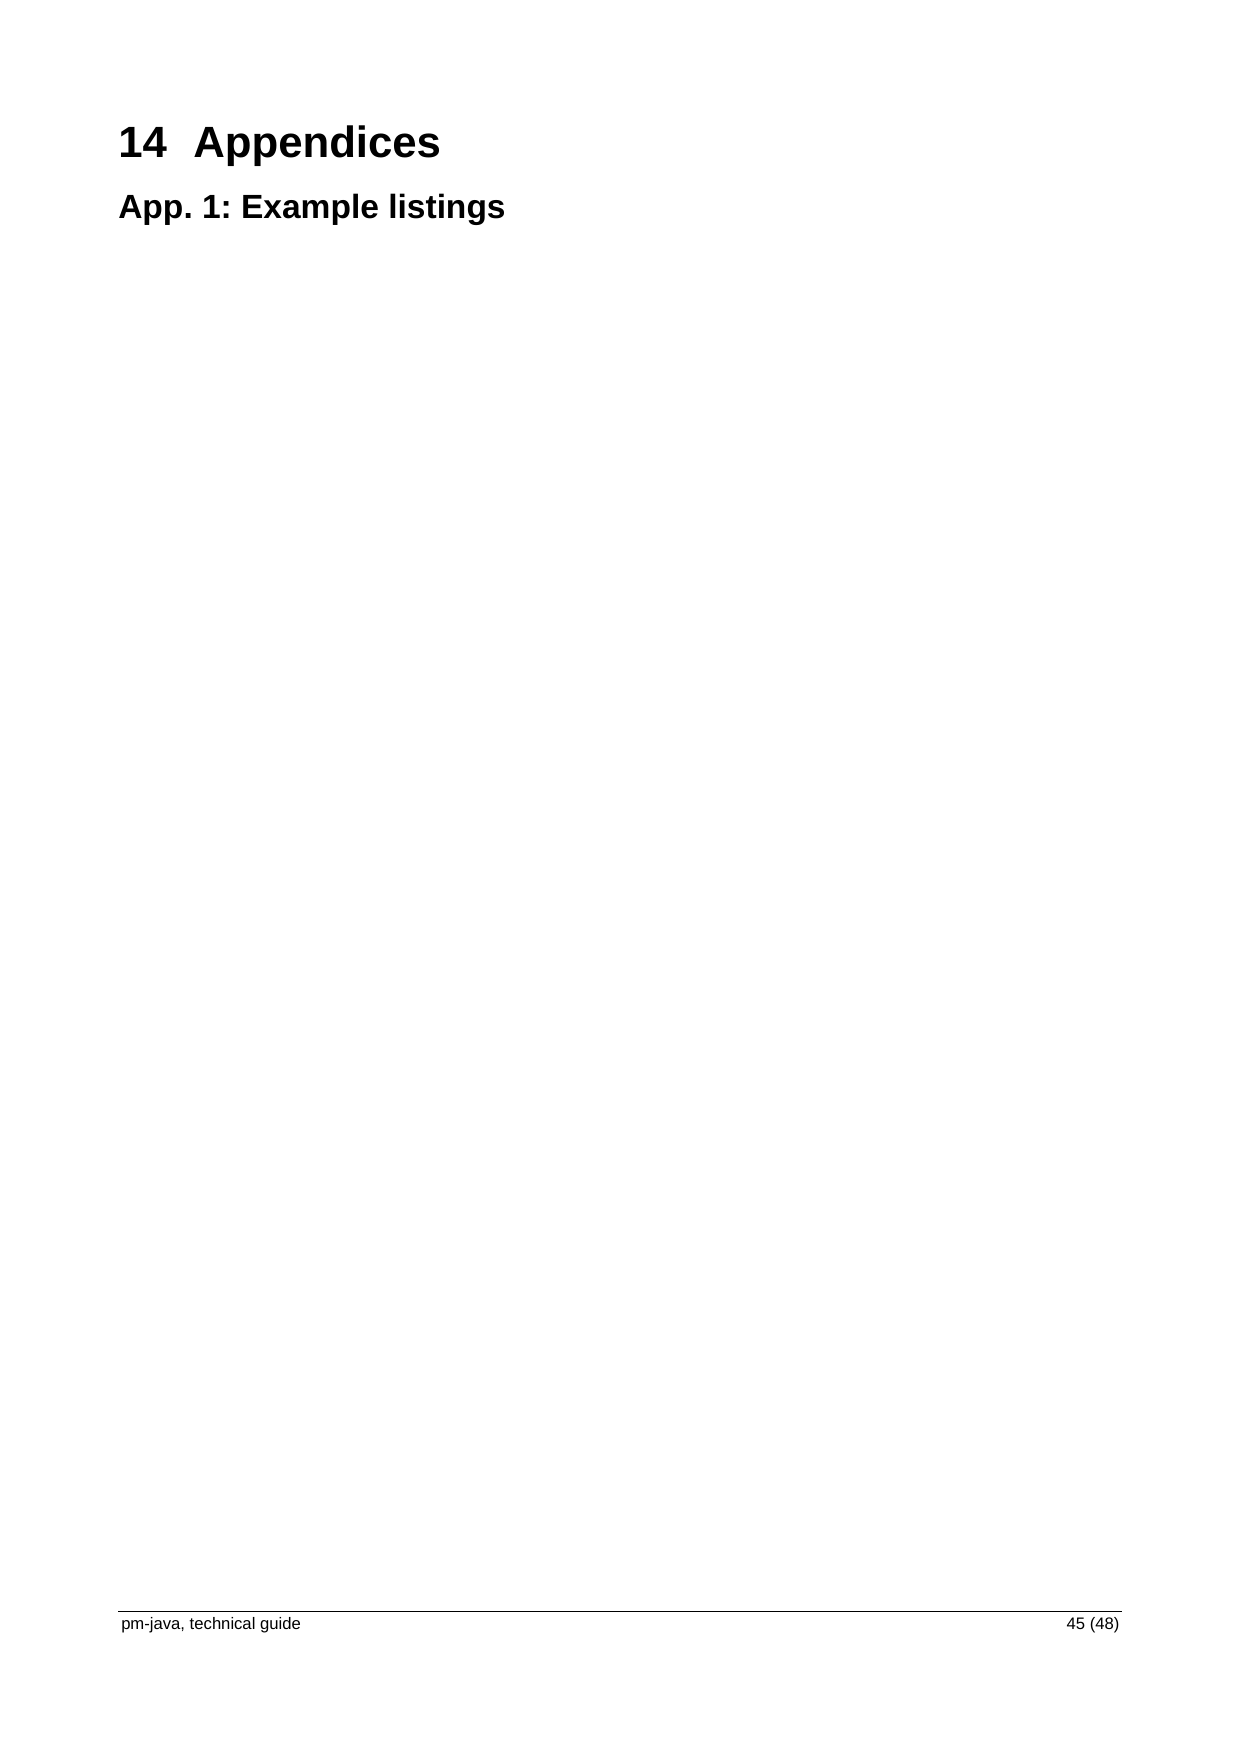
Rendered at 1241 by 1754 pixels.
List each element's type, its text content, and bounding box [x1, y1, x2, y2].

subtitle App. 1: Example listings [118, 188, 1122, 225]
subtitle Appendices [118, 118, 1122, 167]
